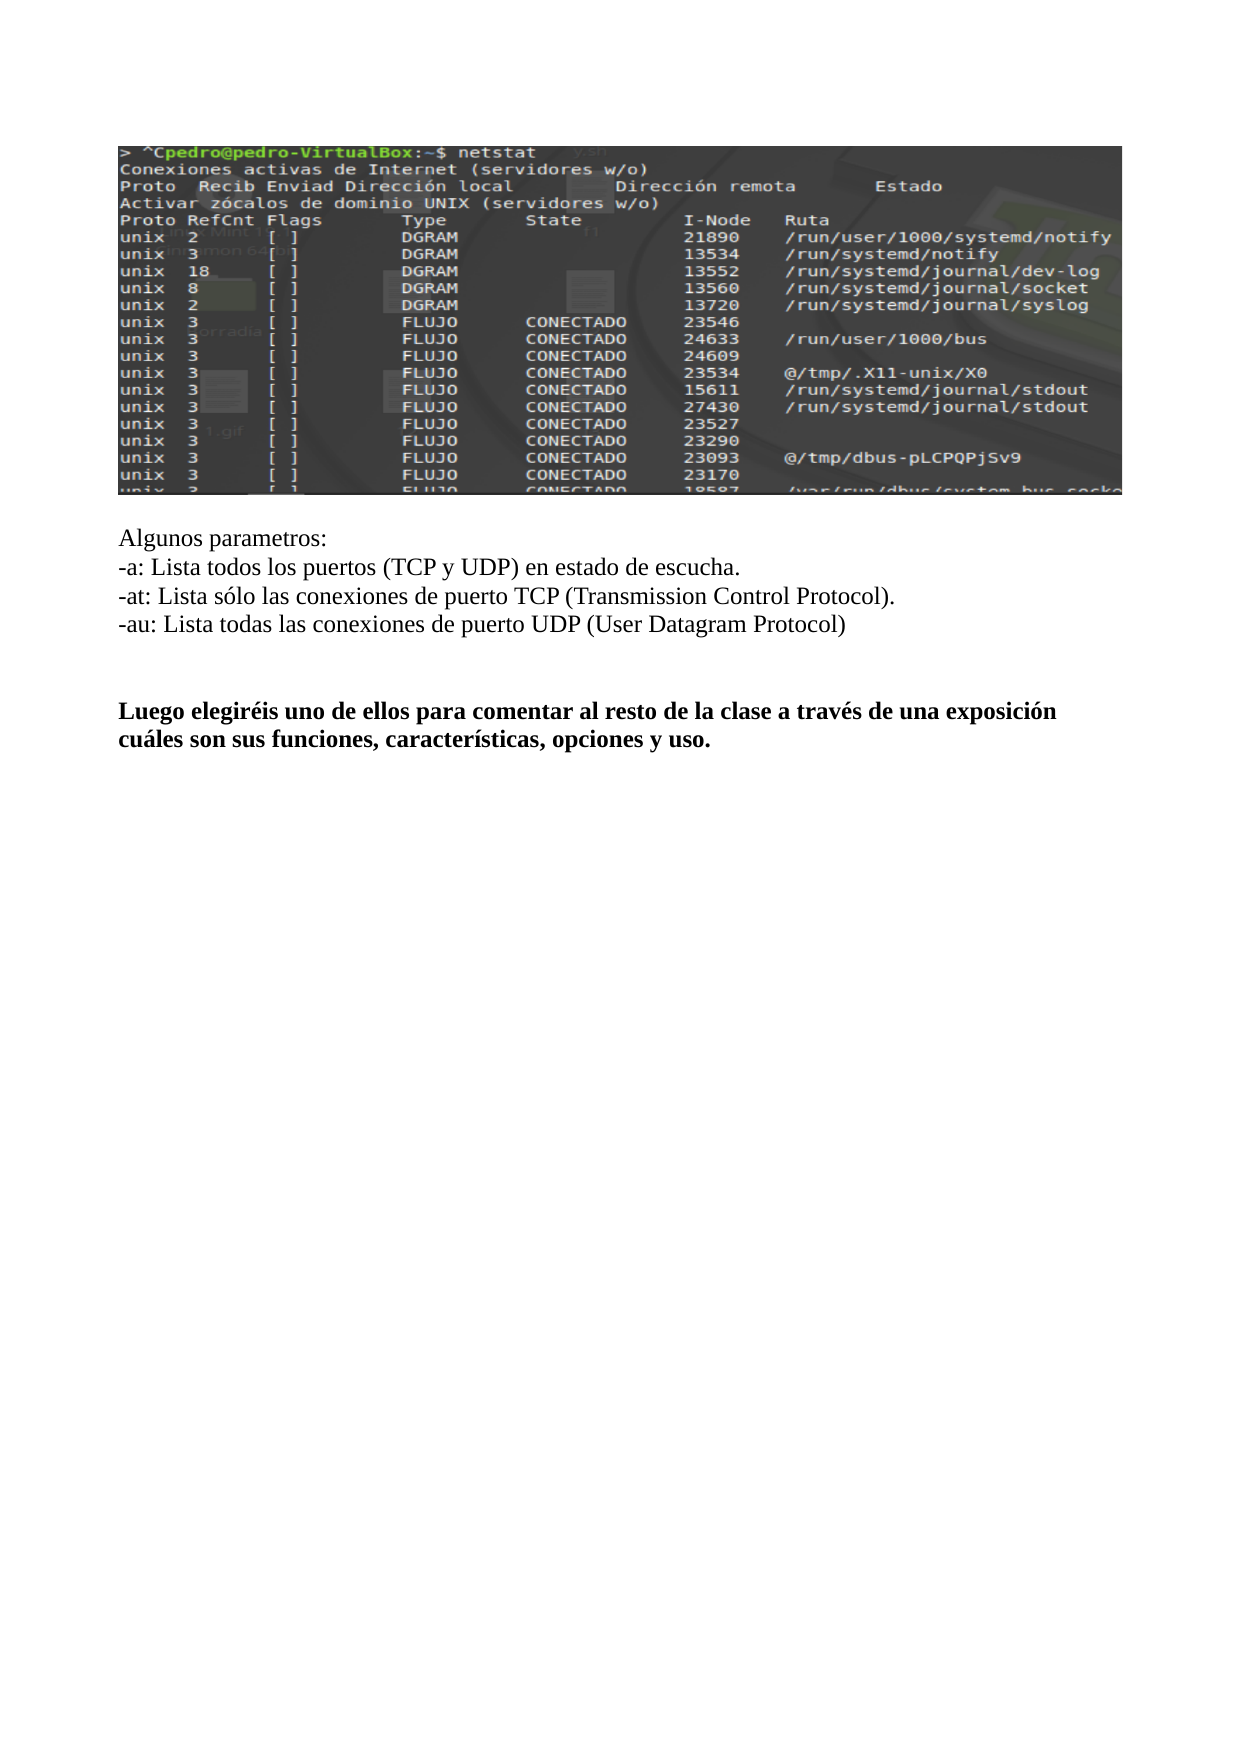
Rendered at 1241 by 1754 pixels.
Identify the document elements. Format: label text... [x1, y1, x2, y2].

text -a: Lista todos los puertos (TCP y UDP) en estado de escucha. [118, 552, 1122, 581]
text Algunos parametros: [118, 523, 1122, 552]
text Luego elegiréis uno de ellos para comentar al resto de la clase a través de una exposición [118, 696, 1122, 724]
text cuáles son sus funciones, características, opciones y uso. [118, 724, 1122, 753]
text -au: Lista todas las conexiones de puerto UDP (User Datagram Protocol) [118, 609, 1122, 638]
picture [118, 146, 1123, 495]
text -at: Lista sólo las conexiones de puerto TCP (Transmission Control Protocol). [118, 581, 1122, 609]
